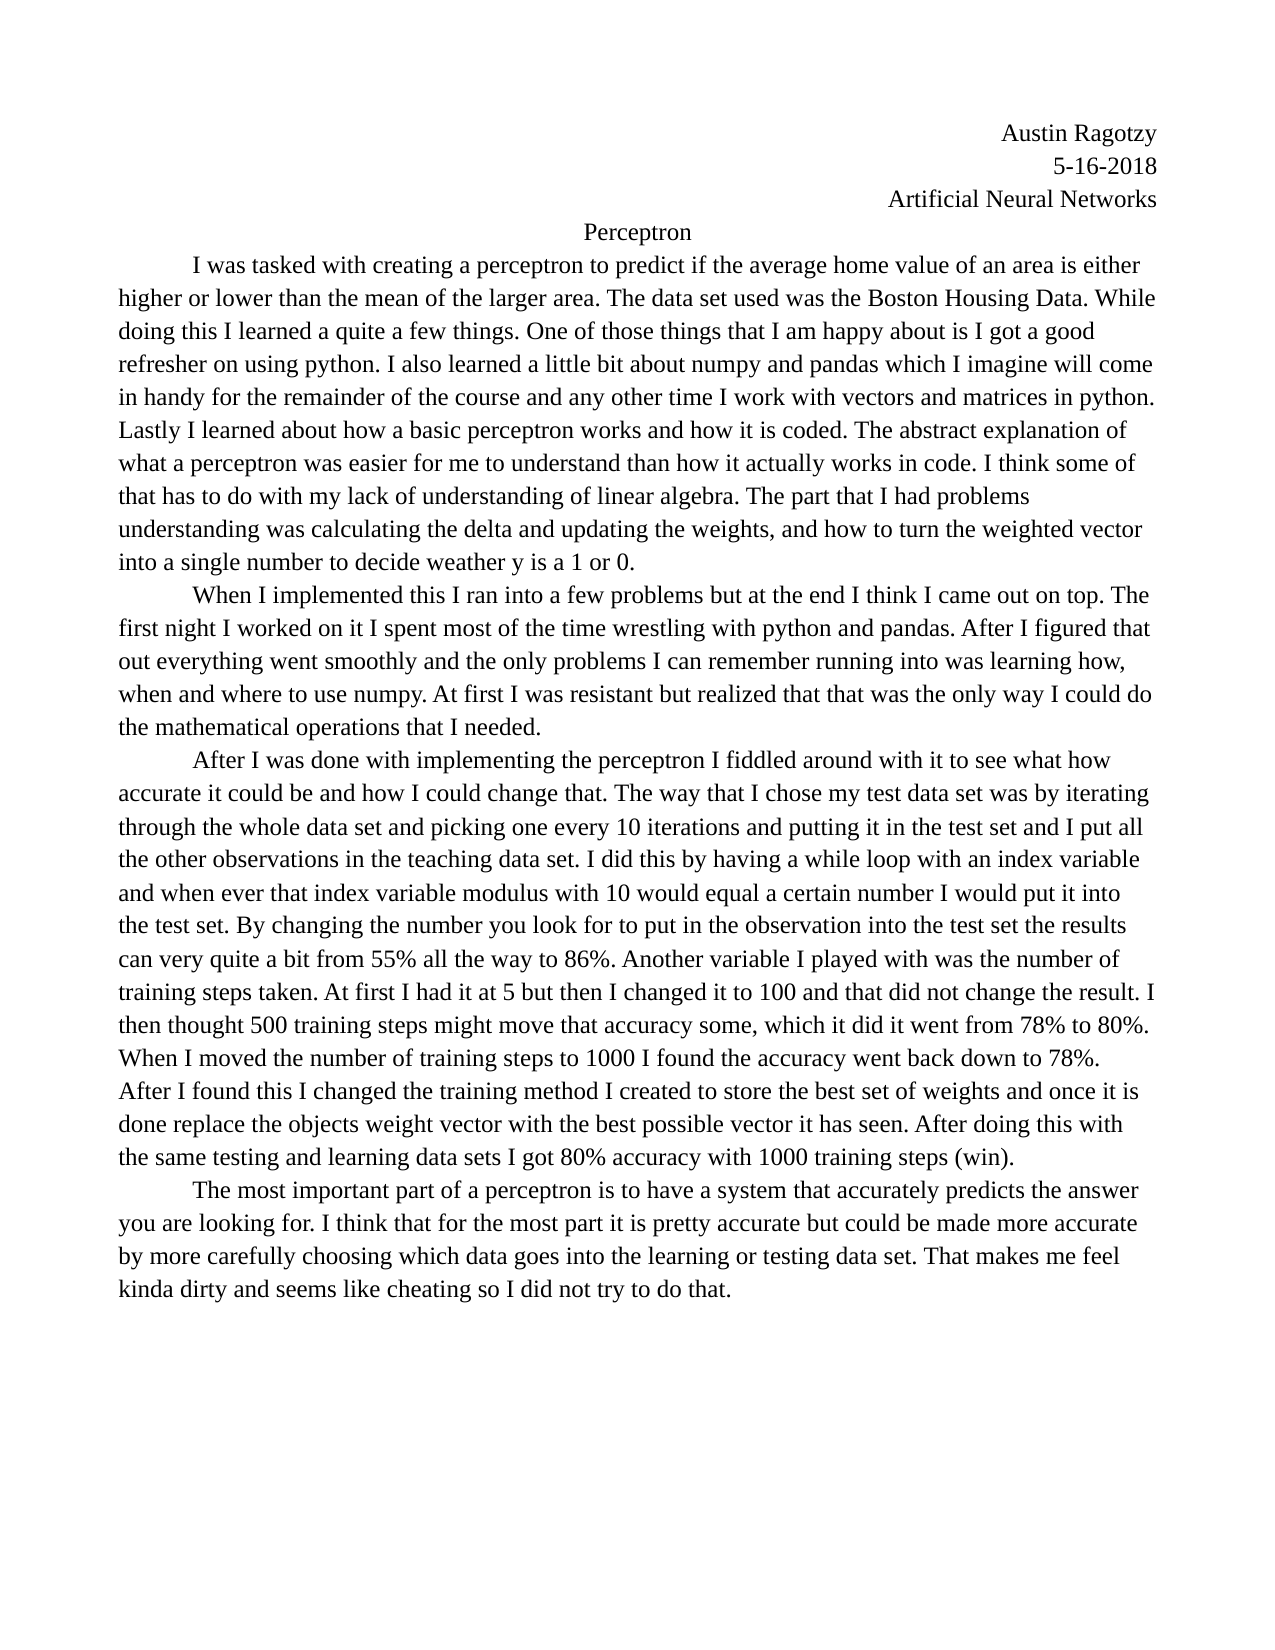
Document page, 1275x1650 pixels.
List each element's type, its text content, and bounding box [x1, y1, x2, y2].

text After I was done with implementing the perceptron I fiddled around with it to see what how accurate it could be and how I could change that. The way that I chose my test data set was by iterating through the whole data set and picking one every 10 iterations and putting it in the test set and I put all the other observations in the teaching data set. I did this by having a while loop with an index variable and when ever that index variable modulus with 10 would equal a certain number I would put it into the test set. By changing the number you look for to put in the observation into the test set the results can very quite a bit from 55% all the way to 86%. Another variable I played with was the number of training steps taken. At first I had it at 5 but then I changed it to 100 and that did not change the result. I then thought 500 training steps might move that accuracy some, which it did it went from 78% to 80%. When I moved the number of training steps to 1000 I found the accuracy went back down to 78%. After I found this I changed the training method I created to store the best set of weights and once it is done replace the objects weight vector with the best possible vector it has seen. After doing this with the same testing and learning data sets I got 80% accuracy with 1000 training steps (win). [118, 746, 1157, 1171]
text I was tasked with creating a perceptron to predict if the average home value of an area is either higher or lower than the mean of the larger area. The data set used was the Boston Housing Data. While doing this I learned a quite a few things. One of those things that I am happy about is I got a good refresher on using python. I also learned a little bit about numpy and pandas which I imagine will come in handy for the remainder of the course and any other time I work with vectors and matrices in python. Lastly I learned about how a basic perceptron works and how it is coded. The abstract explanation of what a perceptron was easier for me to understand than how it actually works in code. I think some of that has to do with my lack of understanding of linear algebra. The part that I had problems understanding was calculating the delta and updating the weights, and how to turn the weighted vector into a single number to decide weather y is a 1 or 0. [118, 250, 1157, 576]
text Austin Ragotzy [118, 118, 1157, 147]
text When I implemented this I ran into a few problems but at the end I think I came out on top. The first night I worked on it I spent most of the time wrestling with python and pandas. After I figured that out everything went smoothly and the only problems I can remember running into was learning how, when and where to use numpy. At first I was resistant but realized that that was the only way I could do the mathematical operations that I needed. [118, 580, 1157, 741]
text Perceptron [118, 217, 1157, 246]
text 5-16-2018 [118, 151, 1157, 180]
text The most important part of a perceptron is to have a system that accurately predicts the answer you are looking for. I think that for the most part it is pretty accurate but could be made more accurate by more carefully choosing which data goes into the learning or testing data set. That makes me feel kinda dirty and seems like cheating so I did not try to do that. [118, 1175, 1157, 1303]
text Artificial Neural Networks [118, 184, 1157, 213]
